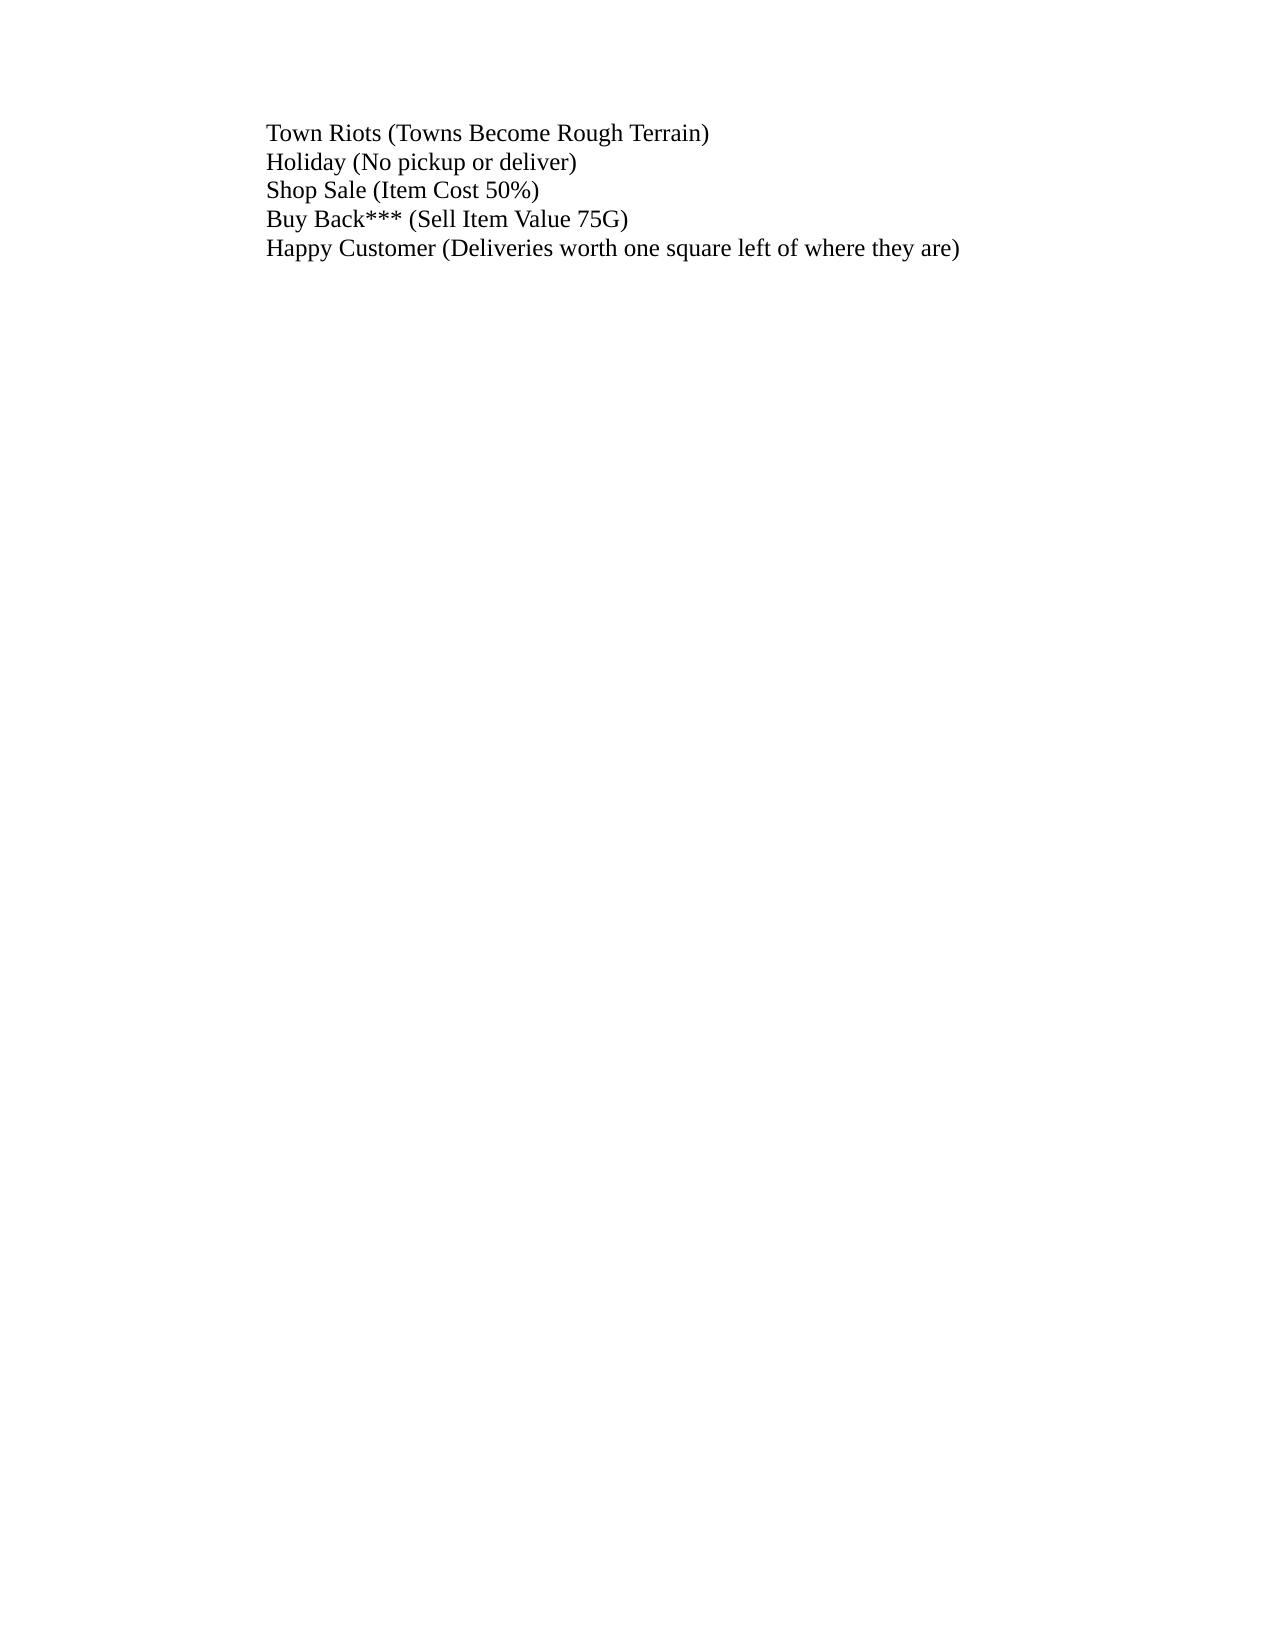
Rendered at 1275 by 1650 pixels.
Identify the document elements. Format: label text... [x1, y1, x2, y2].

text Happy Customer (Deliveries worth one square left of where they are) [118, 233, 1157, 262]
text Shop Sale (Item Cost 50%) [118, 176, 1157, 204]
text Town Riots (Towns Become Rough Terrain) [118, 118, 1157, 147]
text Holiday (No pickup or deliver) [118, 147, 1157, 176]
text Buy Back*** (Sell Item Value 75G) [118, 204, 1157, 233]
